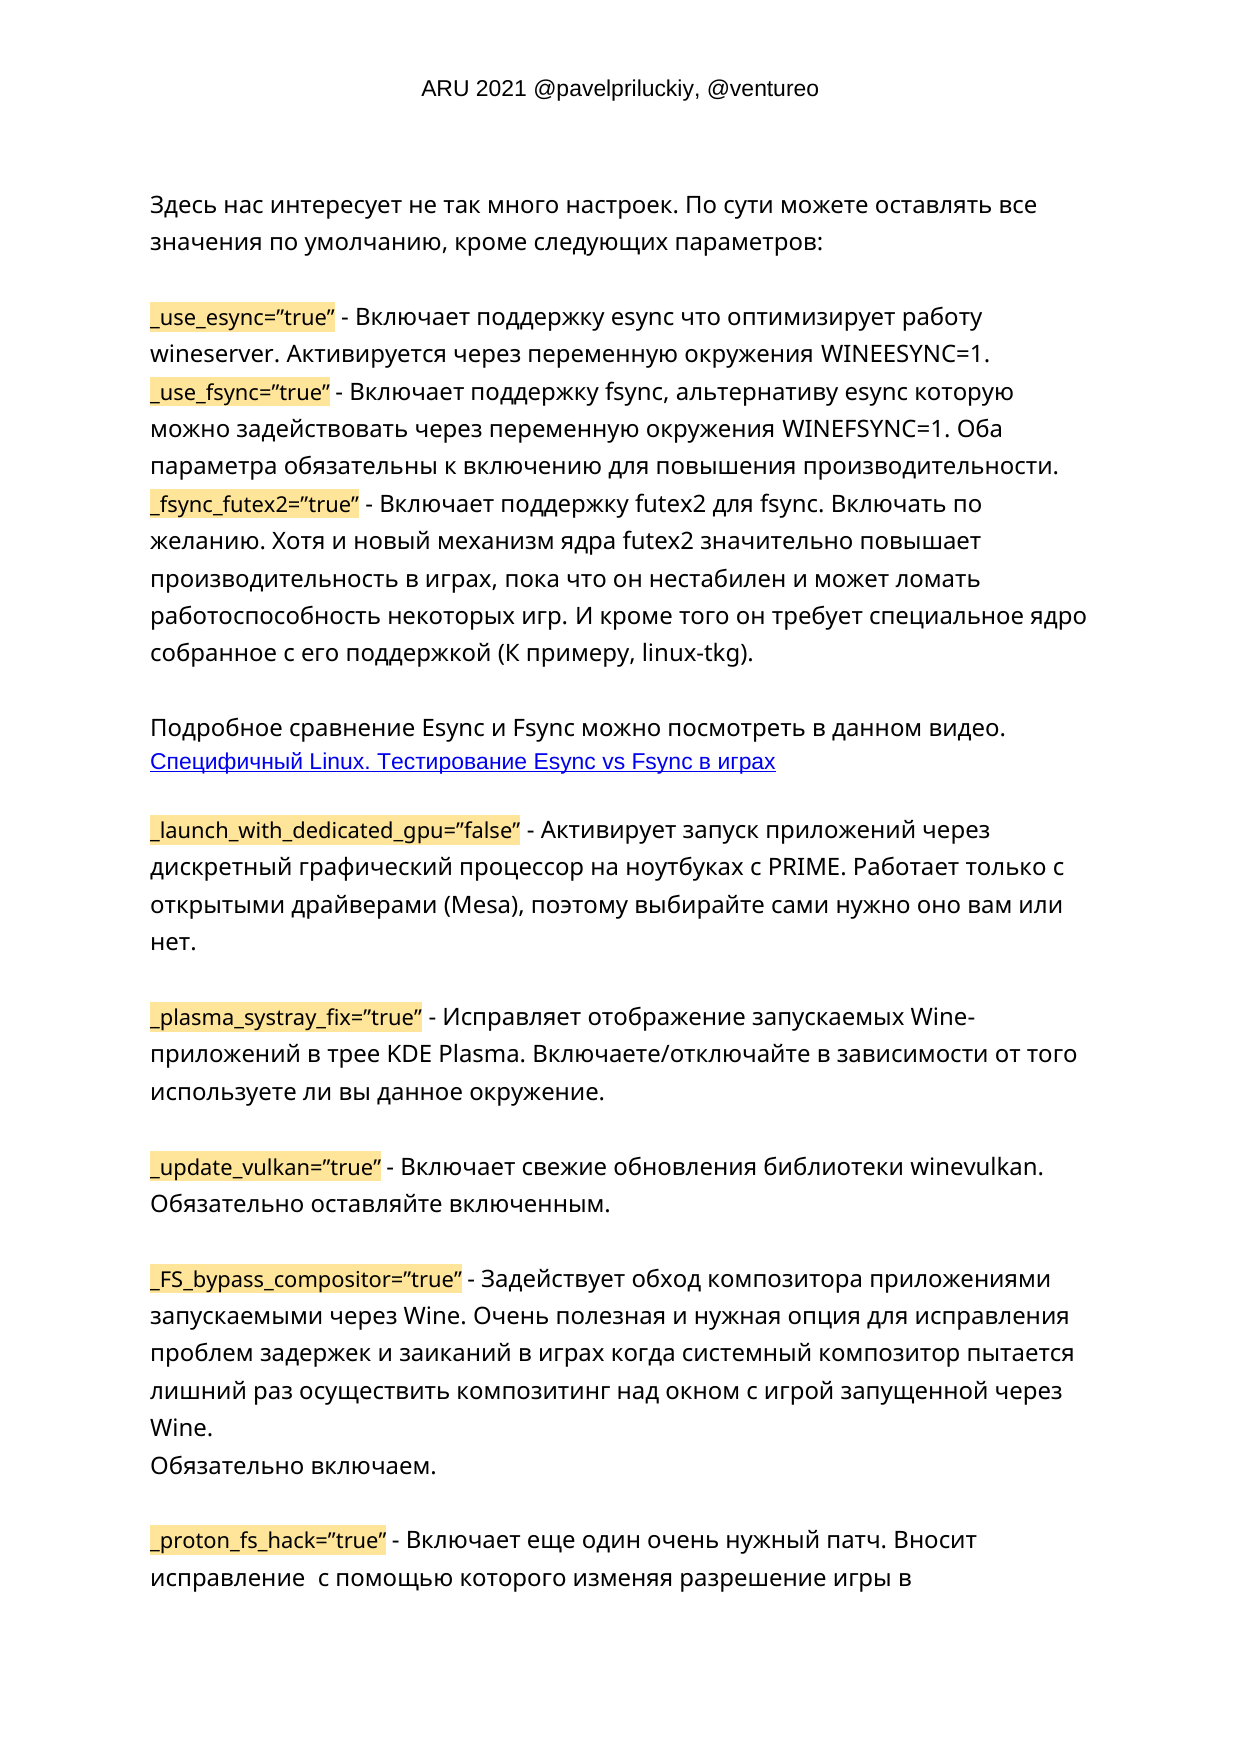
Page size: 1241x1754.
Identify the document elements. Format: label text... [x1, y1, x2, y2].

text Здесь нас интересует не так много настроек. По сути можете оставлять все значения по умолчанию, кроме следующих параметров: [150, 187, 1090, 257]
text _update_vulkan=”true” - Включает свежие обновления библиотеки winevulkan. Обязательно оставляйте включенным. [150, 1149, 1090, 1219]
text Подробное сравнение Esync и Fsync можно посмотреть в данном видео. [150, 711, 1090, 743]
text _proton_fs_hack=”true” - Включает еще один очень нужный патч. Вносит исправление с помощью которого изменяя разрешение игры в [150, 1523, 1090, 1593]
text _use_fsync=”true” - Включает поддержку fsync, альтернативу esync которую можно задействовать через переменную окружения WINEFSYNC=1. Оба параметра обязательны к включению для повышения производительности. [150, 374, 1090, 482]
text _plasma_systray_fix=”true” - Исправляет отображение запускаемых Wine-приложений в трее KDE Plasma. Включаете/отключайте в зависимости от того используете ли вы данное окружение. [150, 1000, 1090, 1107]
text _use_esync=”true” - Включает поддержку esync что оптимизирует работу wineserver. Активируется через переменную окружения WINEESYNC=1. [150, 299, 1090, 369]
text _launch_with_dedicated_gpu=”false” - Активирует запуск приложений через дискретный графический процессор на ноутбуках с PRIME. Работает только с открытыми драйверами (Mesa), поэтому выбирайте сами нужно оно вам или нет. [150, 813, 1090, 957]
text _fsync_futex2=”true” - Включает поддержку futex2 для fsync. Включать по желанию. Хотя и новый механизм ядра futex2 значительно повышает производительность в играх, пока что он нестабилен и может ломать работоспособность некоторых игр. И кроме того он требует специальное ядро собранное с его поддержкой (К примеру, linux-tkg). [150, 487, 1090, 669]
text Обязательно включаем. [150, 1448, 1090, 1481]
text _FS_bypass_compositor=”true” - Задействует обход композитора приложениями запускаемыми через Wine. Очень полезная и нужная опция для исправления проблем задержек и заиканий в играх когда системный композитор пытается лишний раз осуществить композитинг над окном с игрой запущенной через Wine. [150, 1261, 1090, 1444]
text Специфичный Linux. Тестирование Esync vs Fsync в играх [150, 748, 1090, 775]
